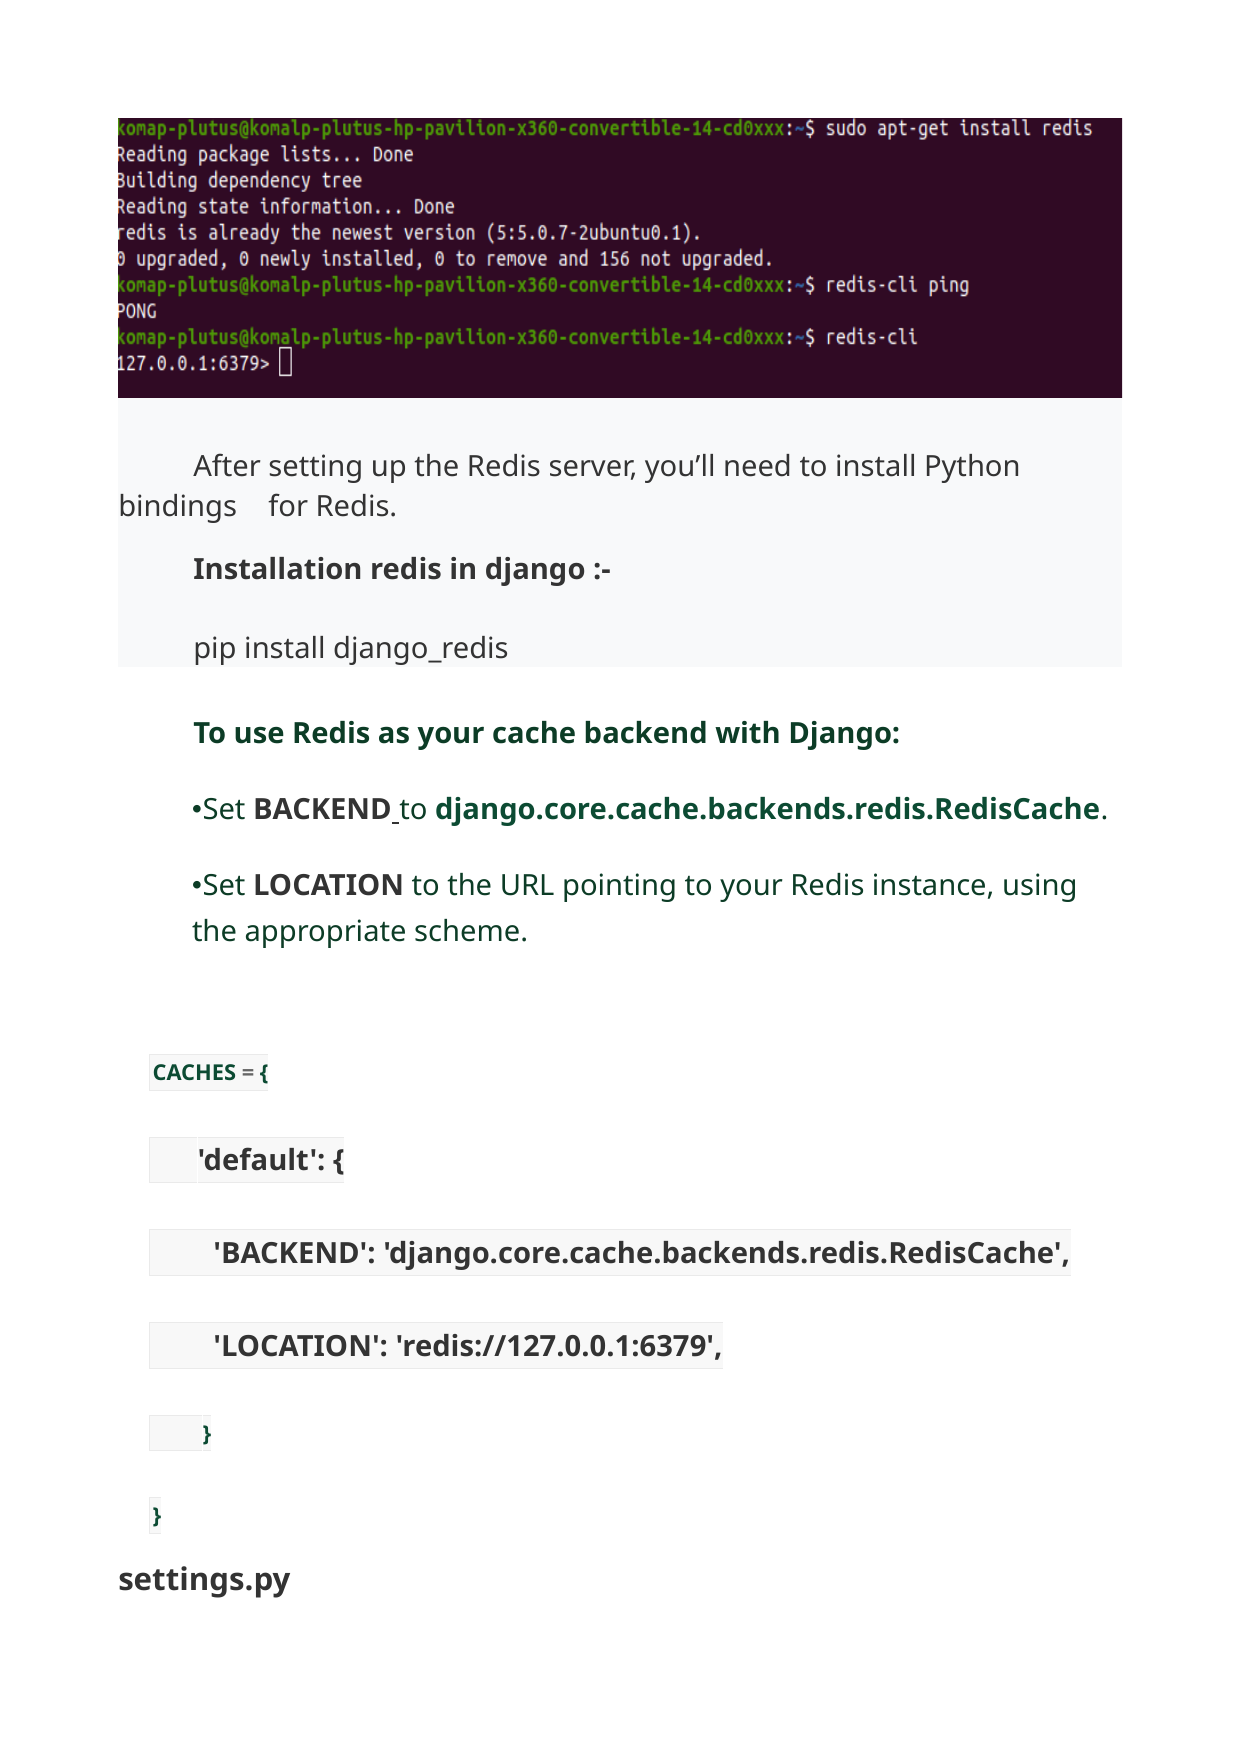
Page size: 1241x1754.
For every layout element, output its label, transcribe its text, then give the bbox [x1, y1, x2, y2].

text } [149, 1414, 1091, 1450]
text } [150, 1497, 1091, 1533]
picture [118, 118, 1123, 398]
text To use Redis as your cache backend with Django: [118, 667, 1122, 752]
text 'default': { [150, 1137, 1091, 1182]
text CACHES = { [150, 1054, 1091, 1090]
text settings.py [118, 1556, 1122, 1599]
text After setting up the Redis server, you’ll need to install Python bindings for Redis. [118, 445, 1122, 524]
text 'LOCATION': 'redis://127.0.0.1:6379', [150, 1322, 1091, 1368]
list Set LOCATION to the URL pointing to your Redis instance, using the appropriate scheme. [118, 864, 1122, 950]
list Set BACKEND to django.core.cache.backends.redis.RedisCache. [118, 789, 1122, 828]
text pip install django_redis [118, 627, 1122, 667]
text 'BACKEND': 'django.core.cache.backends.redis.RedisCache', [150, 1229, 1091, 1275]
text Installation redis in django :- [118, 548, 1122, 588]
